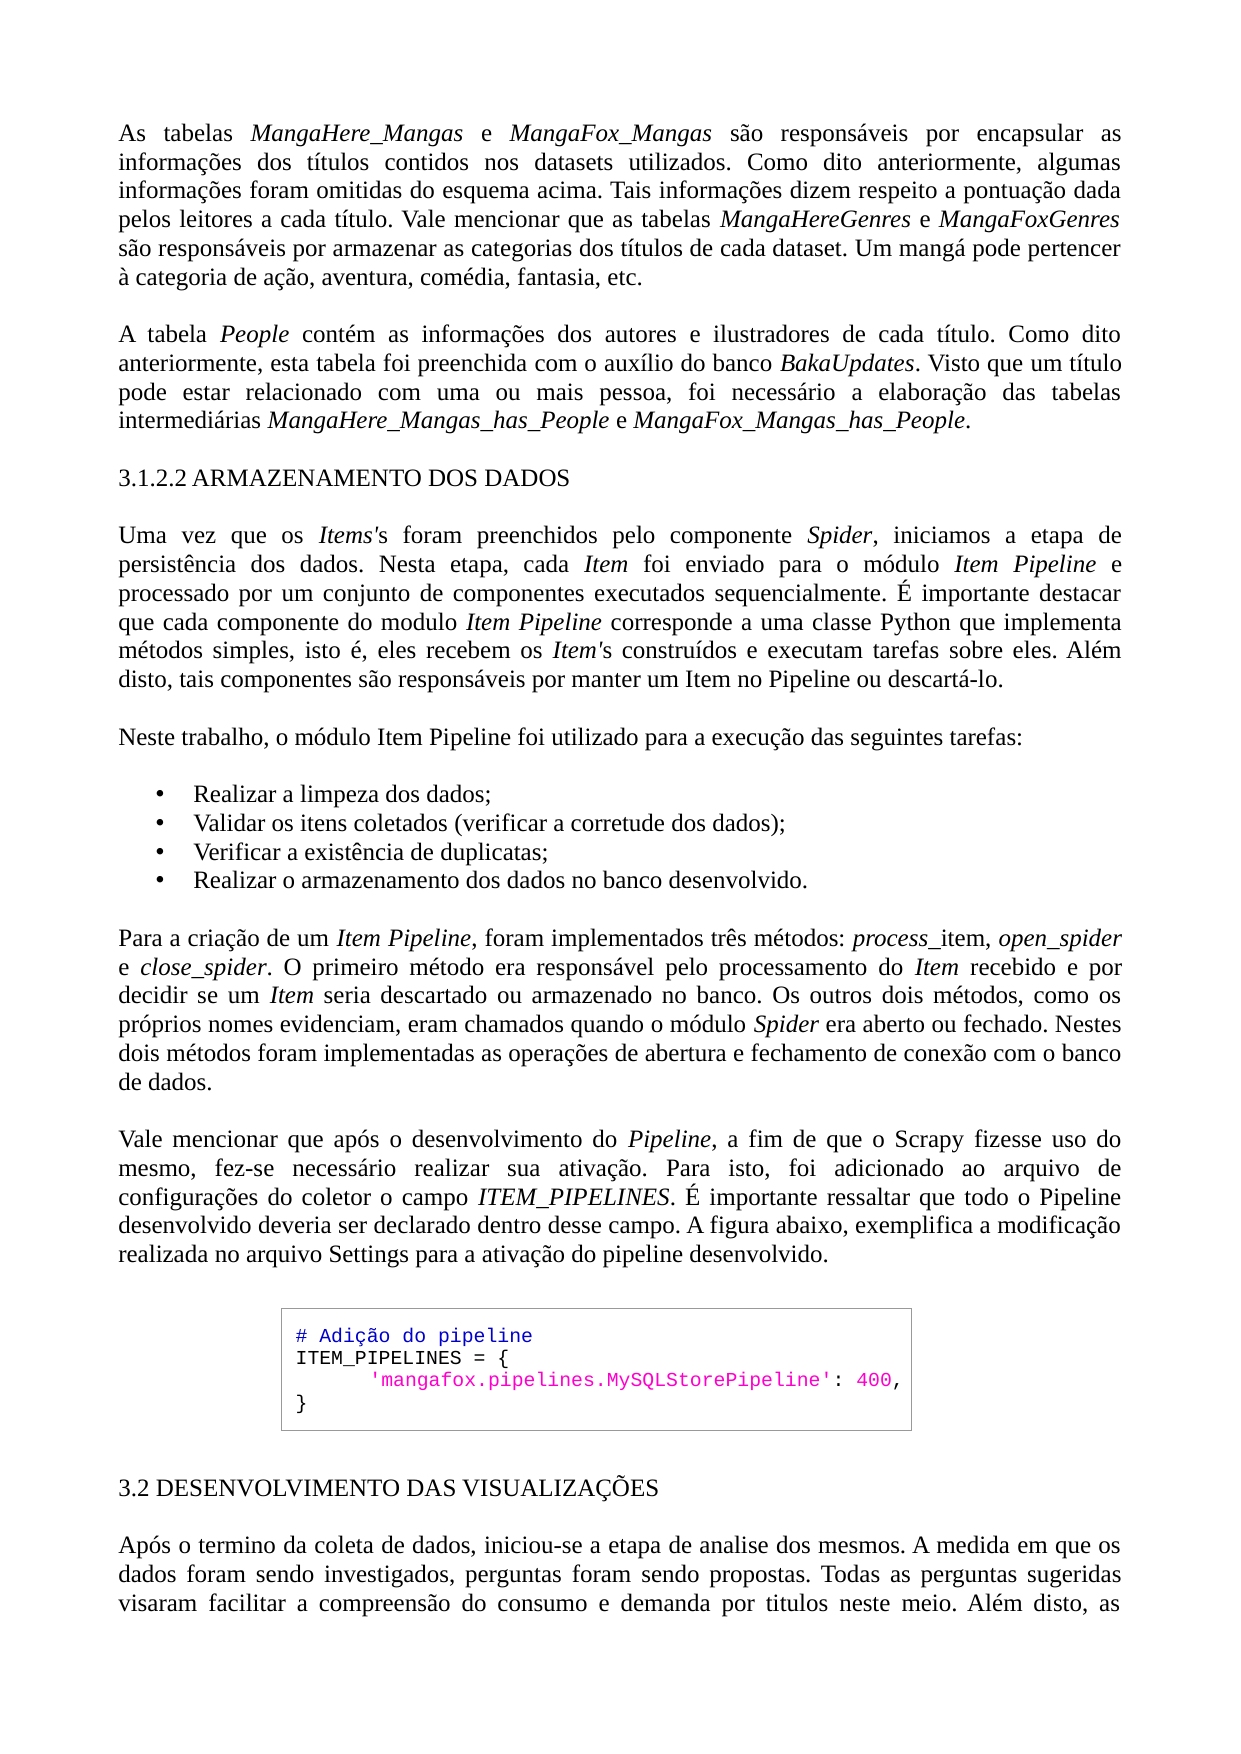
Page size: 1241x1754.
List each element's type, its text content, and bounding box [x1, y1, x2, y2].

text 3.2 DESENVOLVIMENTO DAS VISUALIZAÇÕES [118, 1473, 1122, 1501]
text ITEM_PIPELINES = { [295, 1348, 911, 1370]
text [912, 1370, 974, 1393]
text [912, 1393, 974, 1415]
text Para a criação de um Item Pipeline, foram implementados três métodos: process_item, open_spider e close_spider. O primeiro método era responsável pelo processamento do Item recebido e por decidir se um Item seria descartado ou armazenado no banco. Os outros dois métodos, como os próprios nomes evidenciam, eram chamados quando o módulo Spider era aberto ou fechado. Nestes dois métodos foram implementadas as operações de abertura e fechamento de conexão com o banco de dados. [118, 923, 1122, 1096]
text Após o termino da coleta de dados, iniciou-se a etapa de analise dos mesmos. A medida em que os dados foram sendo investigados, perguntas foram sendo propostas. Todas as perguntas sugeridas visaram facilitar a compreensão do consumo e demanda por titulos neste meio. Além disto, as [118, 1530, 1122, 1616]
text [912, 1326, 974, 1348]
list Verificar a existência de duplicatas; [156, 837, 1122, 866]
text Uma vez que os Items's foram preenchidos pelo componente Spider, iniciamos a etapa de persistência dos dados. Nesta etapa, cada Item foi enviado para o módulo Item Pipeline e processado por um conjunto de componentes executados sequencialmente. É importante destacar que cada componente do modulo Item Pipeline corresponde a uma classe Python que implementa métodos simples, isto é, eles recebem os Item's construídos e executam tarefas sobre eles. Além disto, tais componentes são responsáveis por manter um Item no Pipeline ou descartá-lo. [118, 521, 1122, 693]
text A tabela People contém as informações dos autores e ilustradores de cada título. Como dito anteriormente, esta tabela foi preenchida com o auxílio do banco BakaUpdates. Visto que um título pode estar relacionado com uma ou mais pessoa, foi necessário a elaboração das tabelas intermediárias MangaHere_Mangas_has_People e MangaFox_Mangas_has_People. [118, 319, 1122, 434]
text 'mangafox.pipelines.MySQLStorePipeline': 400, [295, 1370, 911, 1393]
text # Adição do pipeline [295, 1326, 911, 1348]
text } [295, 1393, 911, 1415]
list Realizar o armazenamento dos dados no banco desenvolvido. [156, 866, 1122, 894]
text [912, 1348, 974, 1370]
text As tabelas MangaHere_Mangas e MangaFox_Mangas são responsáveis por encapsular as informações dos títulos contidos nos datasets utilizados. Como dito anteriormente, algumas informações foram omitidas do esquema acima. Tais informações dizem respeito a pontuação dada pelos leitores a cada título. Vale mencionar que as tabelas MangaHereGenres e MangaFoxGenres são responsáveis por armazenar as categorias dos títulos de cada dataset. Um mangá pode pertencer à categoria de ação, aventura, comédia, fantasia, etc. [118, 118, 1122, 291]
text Neste trabalho, o módulo Item Pipeline foi utilizado para a execução das seguintes tarefas: [118, 722, 1122, 751]
list Validar os itens coletados (verificar a corretude dos dados); [156, 808, 1122, 837]
text 3.1.2.2 ARMAZENAMENTO DOS DADOS [118, 463, 1122, 492]
text Vale mencionar que após o desenvolvimento do Pipeline, a fim de que o Scrapy fizesse uso do mesmo, fez-se necessário realizar sua ativação. Para isto, foi adicionado ao arquivo de configurações do coletor o campo ITEM_PIPELINES. É importante ressaltar que todo o Pipeline desenvolvido deveria ser declarado dentro desse campo. A figura abaixo, exemplifica a modificação realizada no arquivo Settings para a ativação do pipeline desenvolvido. [118, 1124, 1122, 1268]
list Realizar a limpeza dos dados; [156, 779, 1122, 808]
